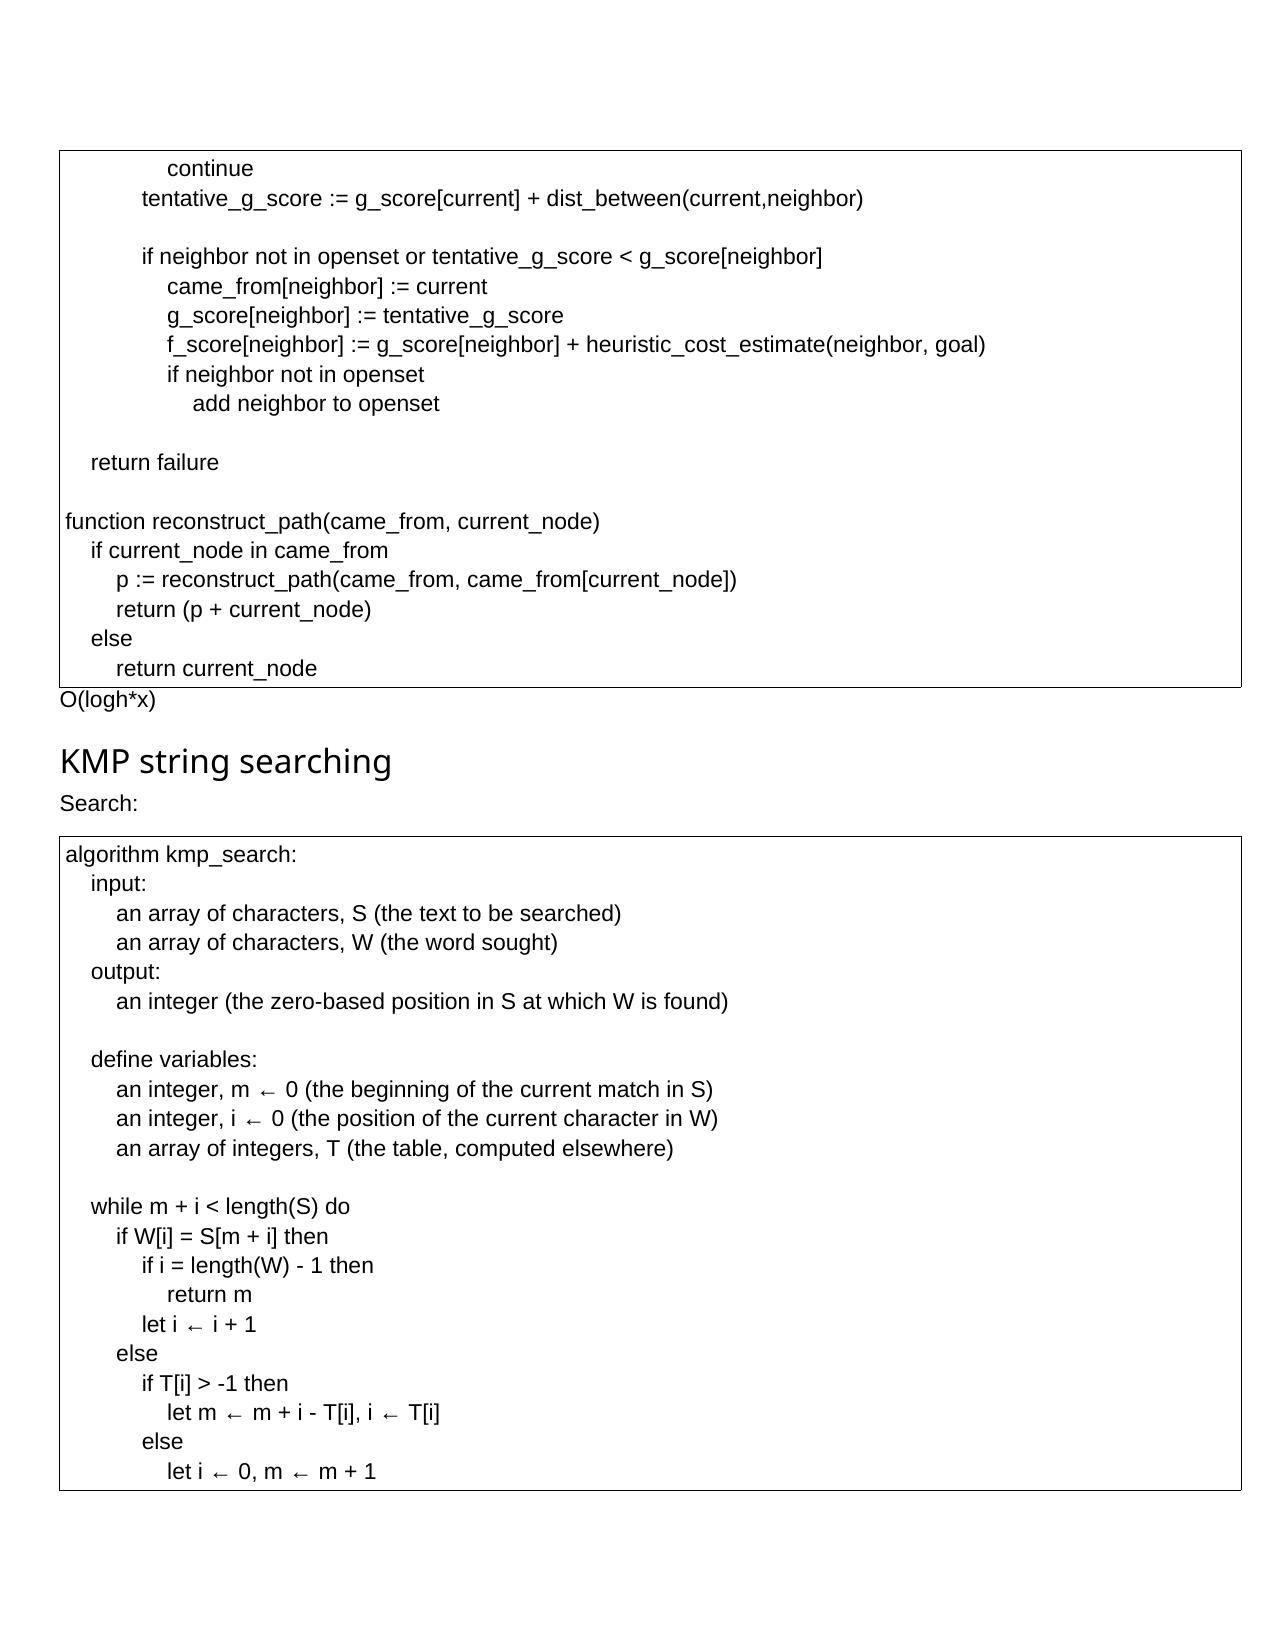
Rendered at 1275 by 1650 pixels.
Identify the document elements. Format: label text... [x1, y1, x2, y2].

subtitle Search: [59, 790, 1241, 816]
table_header continue tentative_g_score := g_score[current] + dist_between(current,neighbor) if neighbor not in openset or tentative_g_score < g_score[neighbor] came_from[neighbor] := current g_score[neighbor] := tentative_g_score f_score[neighbor] := g_score[neighbor] + heuristic_cost_estimate(neighbor, goal) if neighbor not in openset add neighbor to openset return failure function reconstruct_path(came_from, current_node) if current_node in came_from p := reconstruct_path(came_from, came_from[current_node]) return (p + current_node) else return current_node [60, 151, 1241, 687]
subtitle O(logh*x) [59, 688, 1241, 712]
table_header algorithm kmp_search: input: an array of characters, S (the text to be searched) an array of characters, W (the word sought) output: an integer (the zero-based position in S at which W is found) define variables: an integer, m ← 0 (the beginning of the current match in S) an integer, i ← 0 (the position of the current character in W) an array of integers, T (the table, computed elsewhere) while m + i < length(S) do if W[i] = S[m + i] then if i = length(W) - 1 then return m let i ← i + 1 else if T[i] > -1 then let m ← m + i - T[i], i ← T[i] else let i ← 0, m ← m + 1 [60, 837, 1241, 1490]
subtitle KMP string searching [59, 738, 1241, 784]
